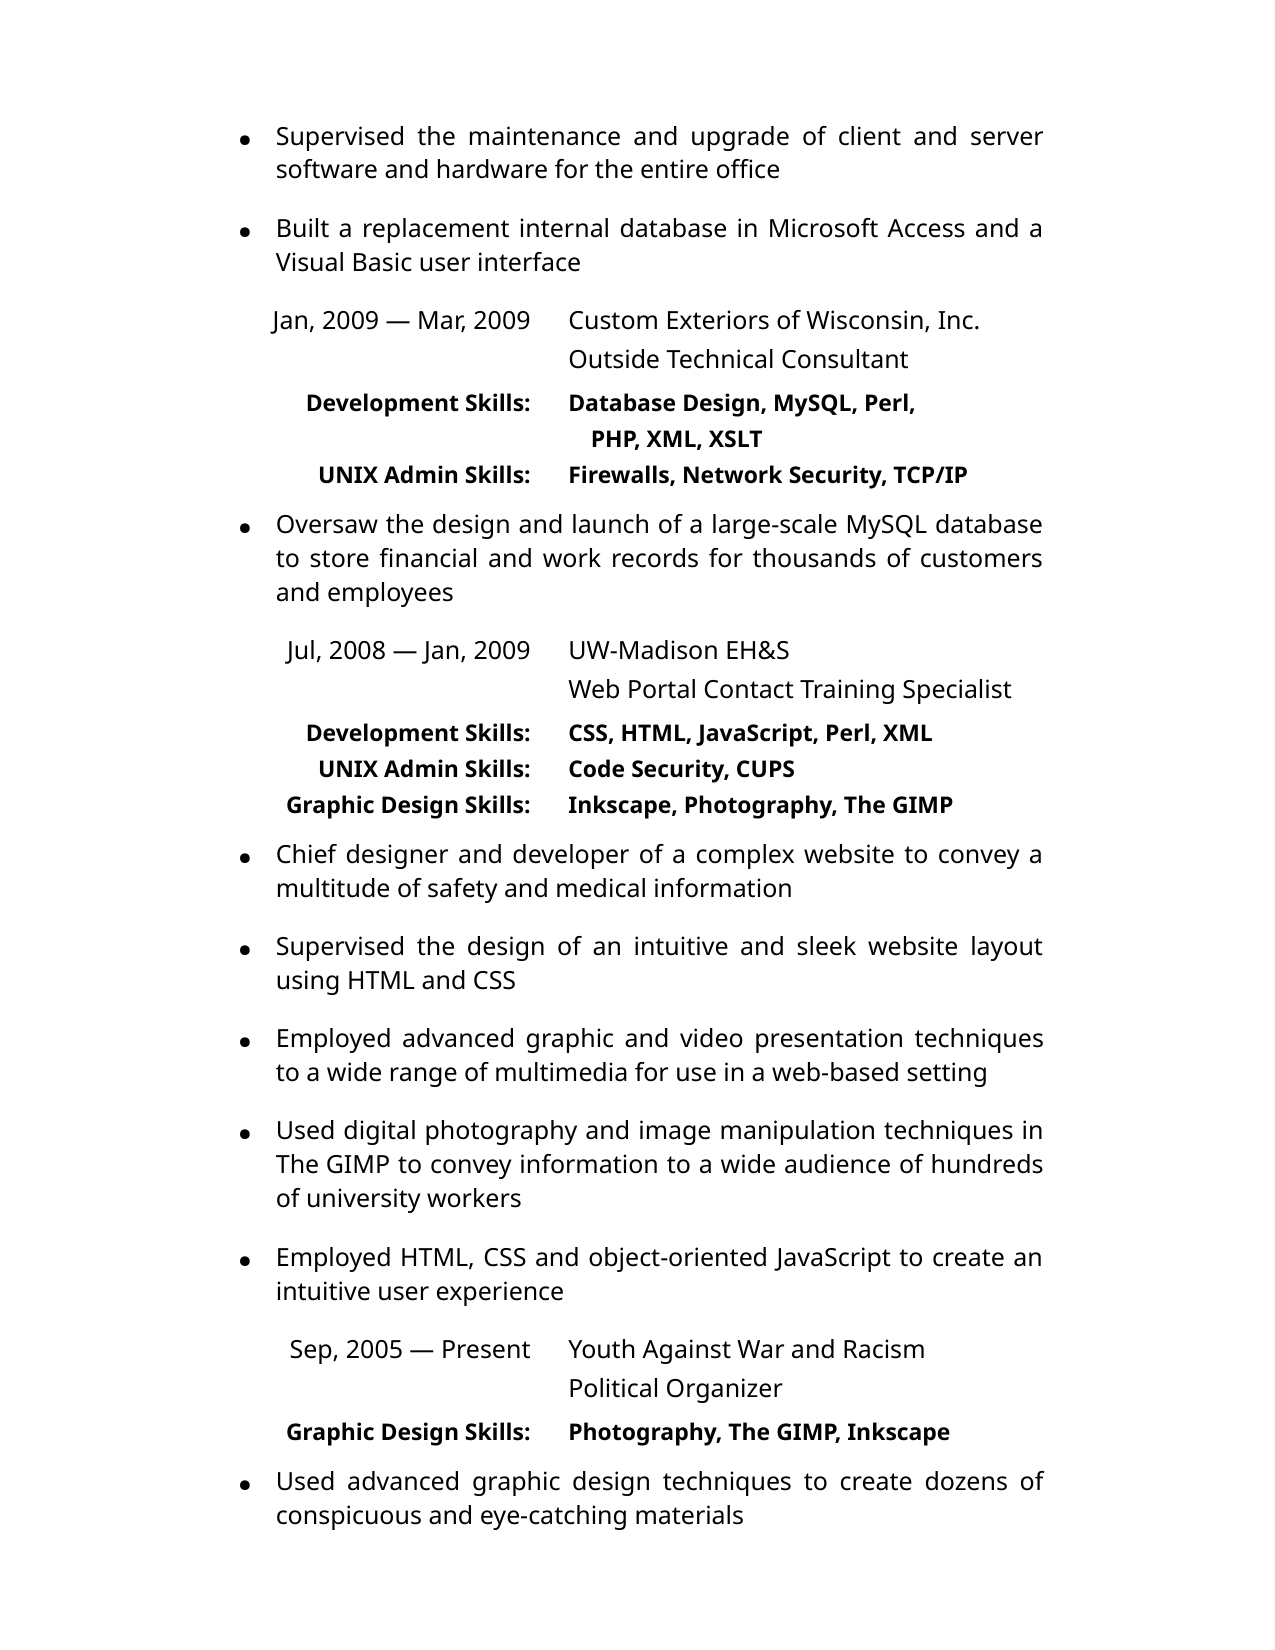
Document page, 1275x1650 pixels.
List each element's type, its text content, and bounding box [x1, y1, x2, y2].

title Web Portal Contact Training Specialist [568, 672, 1044, 706]
title Outside Technical Consultant [568, 341, 1044, 376]
list Chief designer and developer of a complex website to convey a multitude of safety and medical information [238, 837, 1044, 905]
list Employed advanced graphic and video presentation techniques to a wide range of multimedia for use in a web-based setting [238, 1021, 1044, 1089]
list Supervised the design of an intuitive and sleek website layout using HTML and CSS [238, 929, 1044, 997]
text Sep, 2005 ― Present Youth Against War and Racism [231, 1331, 1044, 1365]
list Used advanced graphic design techniques to create dozens of conspicuous and eye-catching materials [238, 1463, 1044, 1532]
text Development Skills: Database Design, MySQL, Perl, PHP, XML, XSLT [231, 387, 969, 454]
text UNIX Admin Skills: Code Security, CUPS [231, 753, 969, 784]
list Built a replacement internal database in Microsoft Access and a Visual Basic user interface [238, 210, 1044, 278]
text Development Skills: CSS, HTML, JavaScript, Perl, XML [231, 717, 969, 748]
title Political Organizer [568, 1370, 1044, 1404]
list Oversaw the design and launch of a large-scale MySQL database to store financial and work records for thousands of customers and employees [238, 506, 1044, 609]
list Used digital photography and image manipulation techniques in The GIMP to convey information to a wide audience of hundreds of university workers [238, 1113, 1044, 1215]
text Jul, 2008 ― Jan, 2009 UW-Madison EH&S [231, 633, 1044, 667]
list Employed HTML, CSS and object-oriented JavaScript to create an intuitive user experience [238, 1239, 1044, 1307]
text UNIX Admin Skills: Firewalls, Network Security, TCP/IP [231, 458, 969, 490]
text Graphic Design Skills: Photography, The GIMP, Inkscape [231, 1416, 969, 1447]
list Supervised the maintenance and upgrade of client and server software and hardware for the entire office [238, 118, 1044, 186]
text Graphic Design Skills: Inkscape, Photography, The GIMP [231, 789, 969, 820]
text Jan, 2009 ― Mar, 2009 Custom Exteriors of Wisconsin, Inc. [231, 302, 1044, 336]
